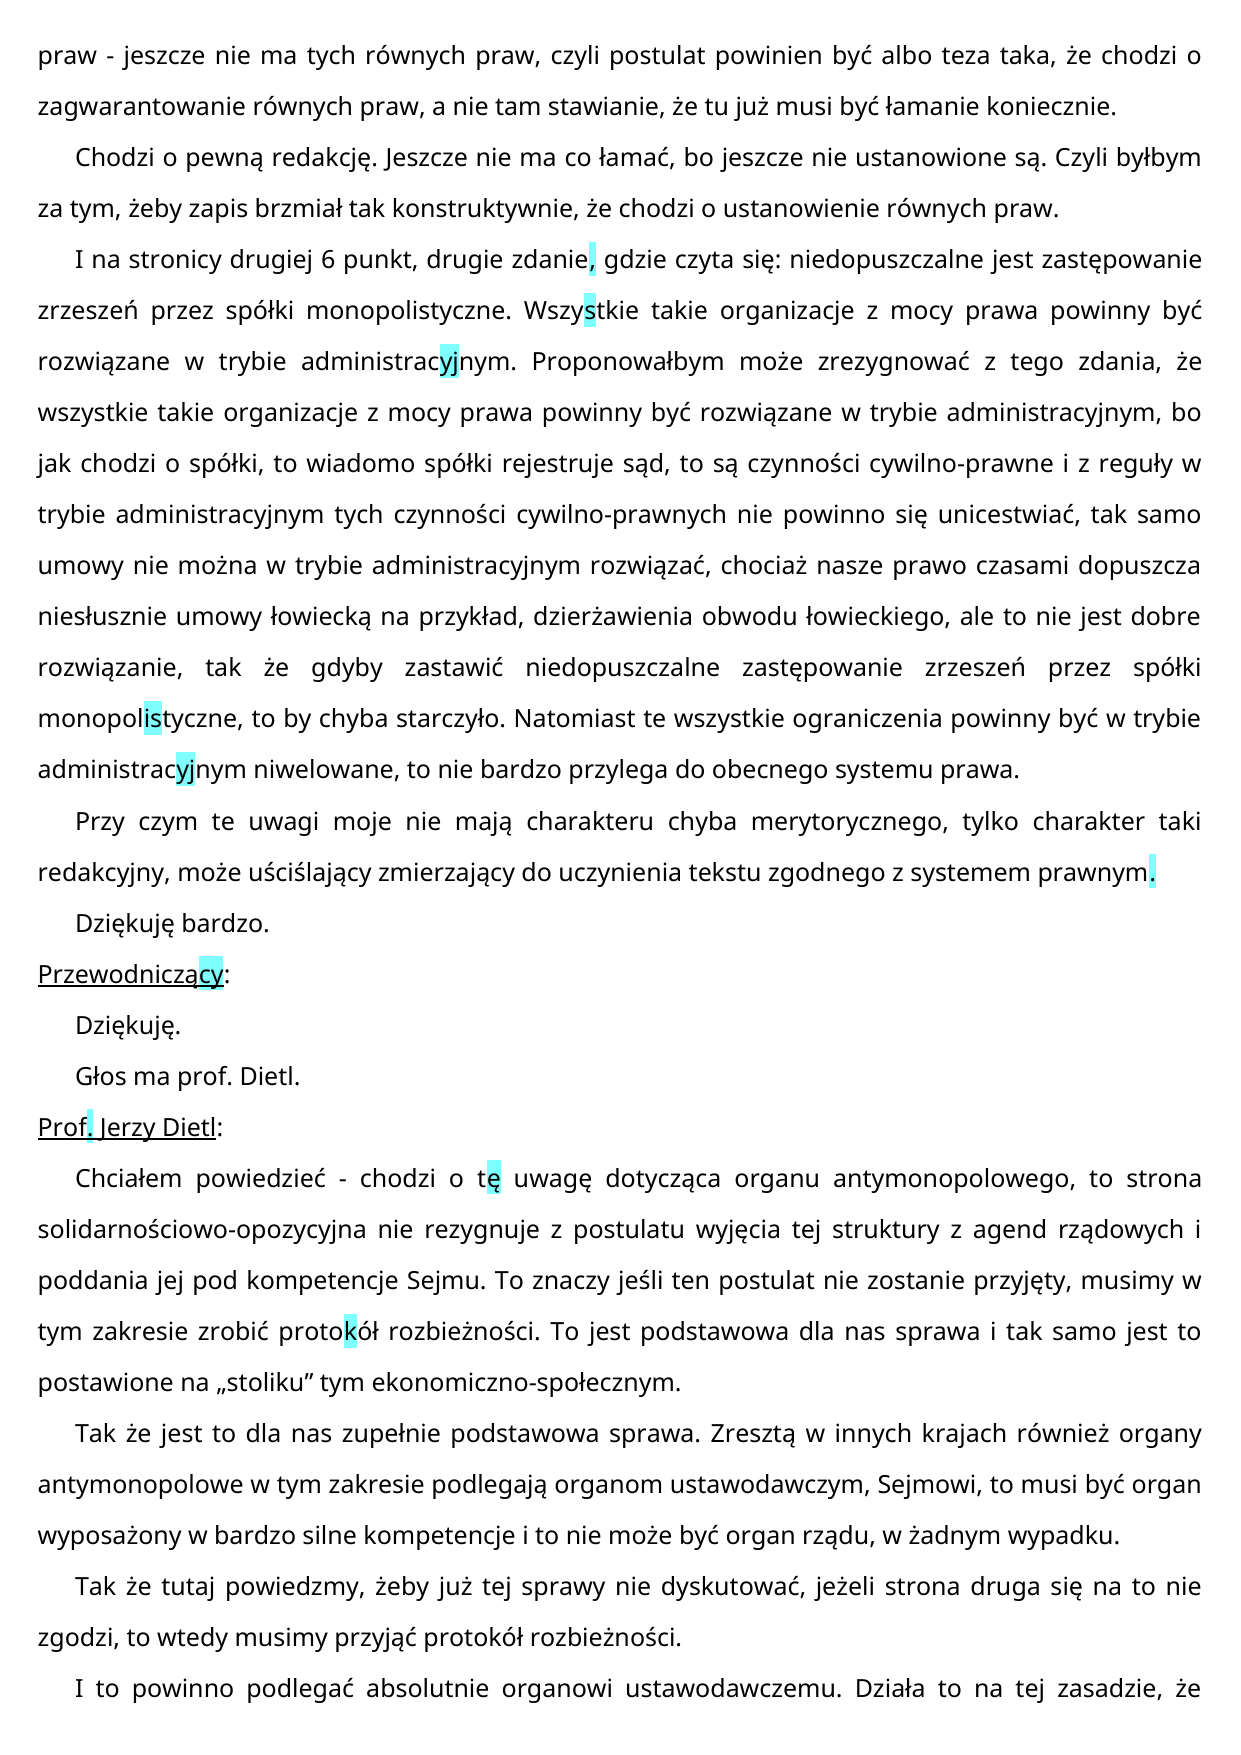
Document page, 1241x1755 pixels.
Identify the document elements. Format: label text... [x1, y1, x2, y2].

text Przewodniczący: [37, 956, 1203, 990]
text praw - jeszcze nie ma tych równych praw, czyli postulat powinien być albo teza taka, że chodzi o zagwarantowanie równych praw, a nie tam stawianie, że tu już musi być łamanie koniecznie. [37, 37, 1203, 123]
text Przy czym te uwagi moje nie mają charakteru chyba merytorycznego, tylko charakter taki redakcyjny, może uściślający zmierzający do uczynienia tekstu zgodnego z systemem prawnym. [37, 803, 1203, 888]
text I to powinno podlegać absolutnie organowi ustawodawczemu. Działa to na tej zasadzie, że [37, 1671, 1203, 1705]
text Chciałem powiedzieć - chodzi o tę uwagę dotycząca organu antymonopolowego, to strona solidarnościowo-opozycyjna nie rezygnuje z postulatu wyjęcia tej struktury z agend rządowych i poddania jej pod kompetencje Sejmu. To znaczy jeśli ten postulat nie zostanie przyjęty, musimy w tym zakresie zrobić protokół rozbieżności. To jest podstawowa dla nas sprawa i tak samo jest to postawione na „stoliku” tym ekonomiczno-społecznym. [37, 1160, 1203, 1399]
text Chodzi o pewną redakcję. Jeszcze nie ma co łamać, bo jeszcze nie ustanowione są. Czyli byłbym za tym, żeby zapis brzmiał tak konstruktywnie, że chodzi o ustanowienie równych praw. [37, 139, 1203, 225]
text Prof. Jerzy Dietl: [37, 1109, 1203, 1143]
text I na stronicy drugiej 6 punkt, drugie zdanie, gdzie czyta się: niedopuszczalne jest zastępowanie zrzeszeń przez spółki monopolistyczne. Wszystkie takie organizacje z mocy prawa powinny być rozwiązane w trybie administracyjnym. Proponowałbym może zrezygnować z tego zdania, że wszystkie takie organizacje z mocy prawa powinny być rozwiązane w trybie administracyjnym, bo jak chodzi o spółki, to wiadomo spółki rejestruje sąd, to są czynności cywilno-prawne i z reguły w trybie administracyjnym tych czynności cywilno-prawnych nie powinno się unicestwiać, tak samo umowy nie można w trybie administracyjnym rozwiązać, chociaż nasze prawo czasami dopuszcza niesłusznie umowy łowiecką na przykład, dzierżawienia obwodu łowieckiego, ale to nie jest dobre rozwiązanie, tak że gdyby zastawić niedopuszczalne zastępowanie zrzeszeń przez spółki monopolistyczne, to by chyba starczyło. Natomiast te wszystkie ograniczenia powinny być w trybie administracyjnym niwelowane, to nie bardzo przylega do obecnego systemu prawa. [37, 242, 1203, 786]
text Dziękuję bardzo. [37, 905, 1203, 939]
text Tak że tutaj powiedzmy, żeby już tej sprawy nie dyskutować, jeżeli strona druga się na to nie zgodzi, to wtedy musimy przyjąć protokół rozbieżności. [37, 1569, 1203, 1654]
text Dziękuję. [37, 1007, 1203, 1041]
text Tak że jest to dla nas zupełnie podstawowa sprawa. Zresztą w innych krajach również organy antymonopolowe w tym zakresie podlegają organom ustawodawczym, Sejmowi, to musi być organ wyposażony w bardzo silne kompetencje i to nie może być organ rządu, w żadnym wypadku. [37, 1416, 1203, 1552]
text Głos ma prof. Dietl. [37, 1058, 1203, 1092]
